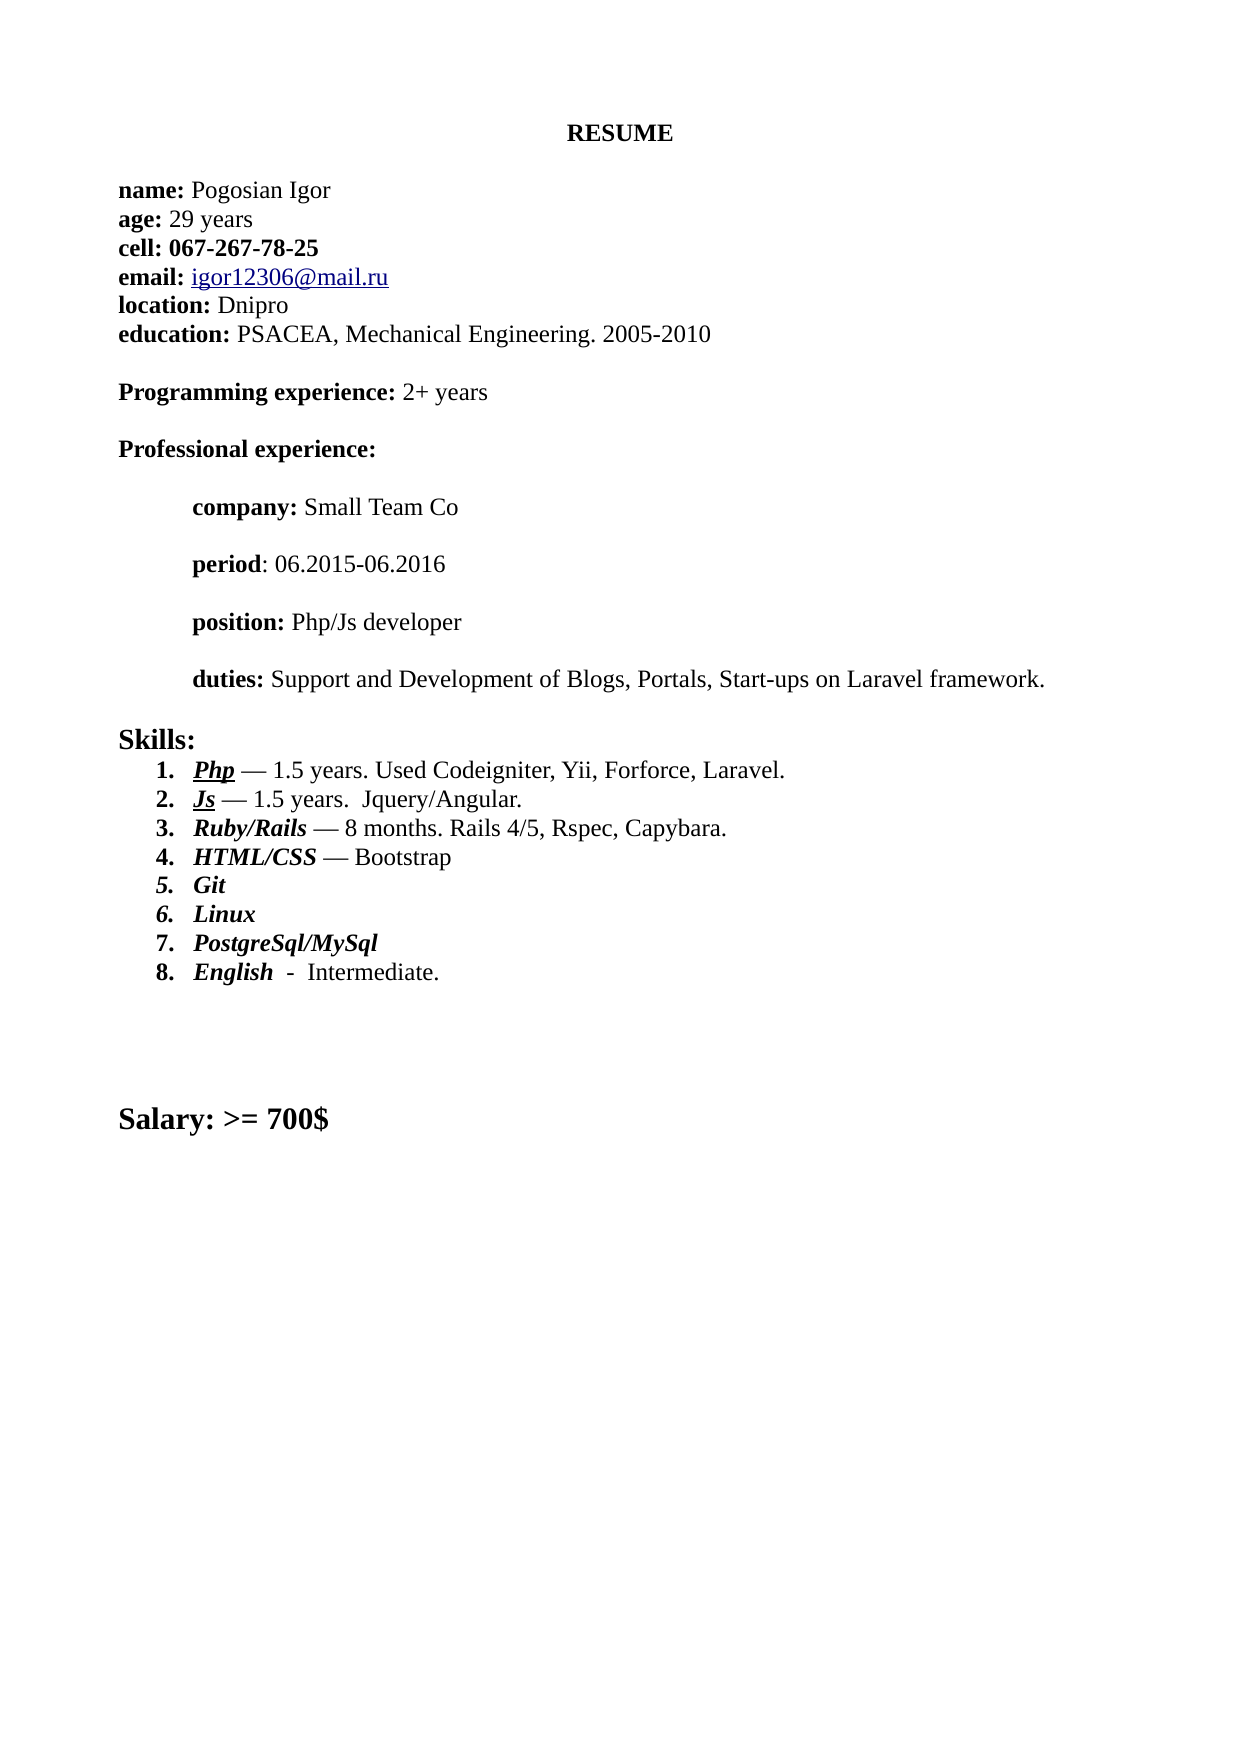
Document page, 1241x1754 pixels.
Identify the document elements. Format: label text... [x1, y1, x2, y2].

text position: Php/Js developer [118, 607, 1122, 636]
list Php — 1.5 years. Used Codeigniter, Yii, Forforce, Laravel. [156, 755, 1122, 784]
text age: 29 years [118, 204, 1122, 233]
list Js — 1.5 years. Jquery/Angular. [156, 784, 1122, 813]
text duties: Support and Development of Blogs, Portals, Start-ups on Laravel framework. [118, 664, 1122, 693]
text period: 06.2015-06.2016 [118, 549, 1122, 578]
text email: igor12306@mail.ru [118, 262, 1122, 291]
text location: Dnipro [118, 291, 1122, 319]
list Linux [156, 899, 1122, 928]
text Salary: >= 700$ [118, 1100, 1122, 1136]
list English - Intermediate. [156, 957, 1122, 985]
text cell: 067-267-78-25 [118, 233, 1122, 262]
text Professional experience: [118, 434, 1122, 463]
list Git [156, 870, 1122, 899]
list Ruby/Rails — 8 months. Rails 4/5, Rspec, Capybara. [156, 813, 1122, 842]
list PostgreSql/MySql [156, 928, 1122, 957]
text education: PSACEA, Mechanical Engineering. 2005-2010 [118, 319, 1122, 348]
text Programming experience: 2+ years [118, 377, 1122, 406]
text Skills: [118, 722, 1122, 755]
text RESUME [118, 118, 1122, 147]
text name: Pogosian Igor [118, 176, 1122, 204]
list HTML/CSS — Bootstrap [156, 842, 1122, 870]
text company: Small Team Co [118, 492, 1122, 521]
